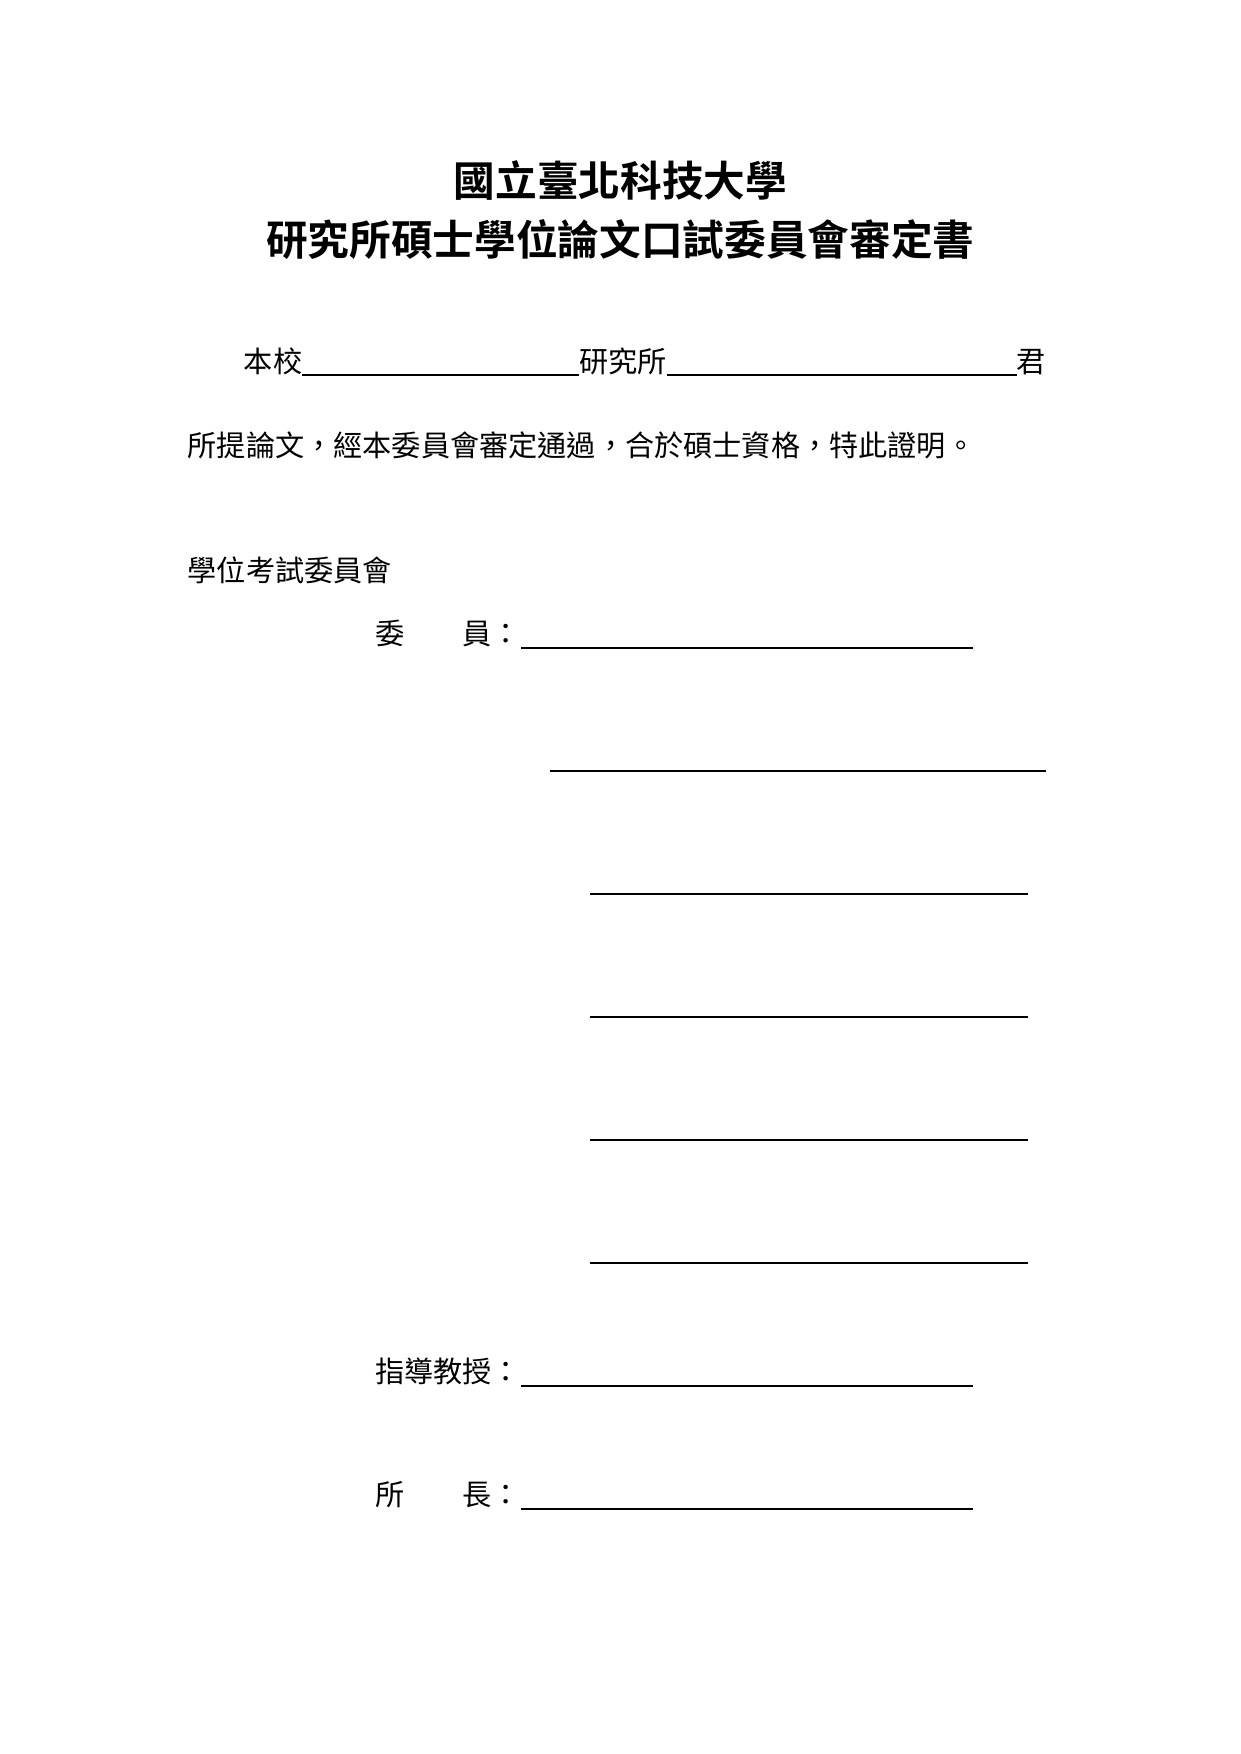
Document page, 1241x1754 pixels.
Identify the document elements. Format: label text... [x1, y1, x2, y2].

text 指導教授： [187, 1348, 1053, 1391]
text 所提論文，經本委員會審定通過，合於碩士資格，特此證明。 [187, 423, 1053, 465]
text 委 員： [187, 611, 1053, 653]
text 所 長： [187, 1471, 1053, 1514]
text 學位考試委員會 [187, 547, 1053, 589]
text 本校 研究所 君 [187, 338, 1053, 381]
text 研究所碩士學位論文口試委員會審定書 [187, 208, 1053, 267]
text 國立臺北科技大學 [187, 150, 1053, 208]
